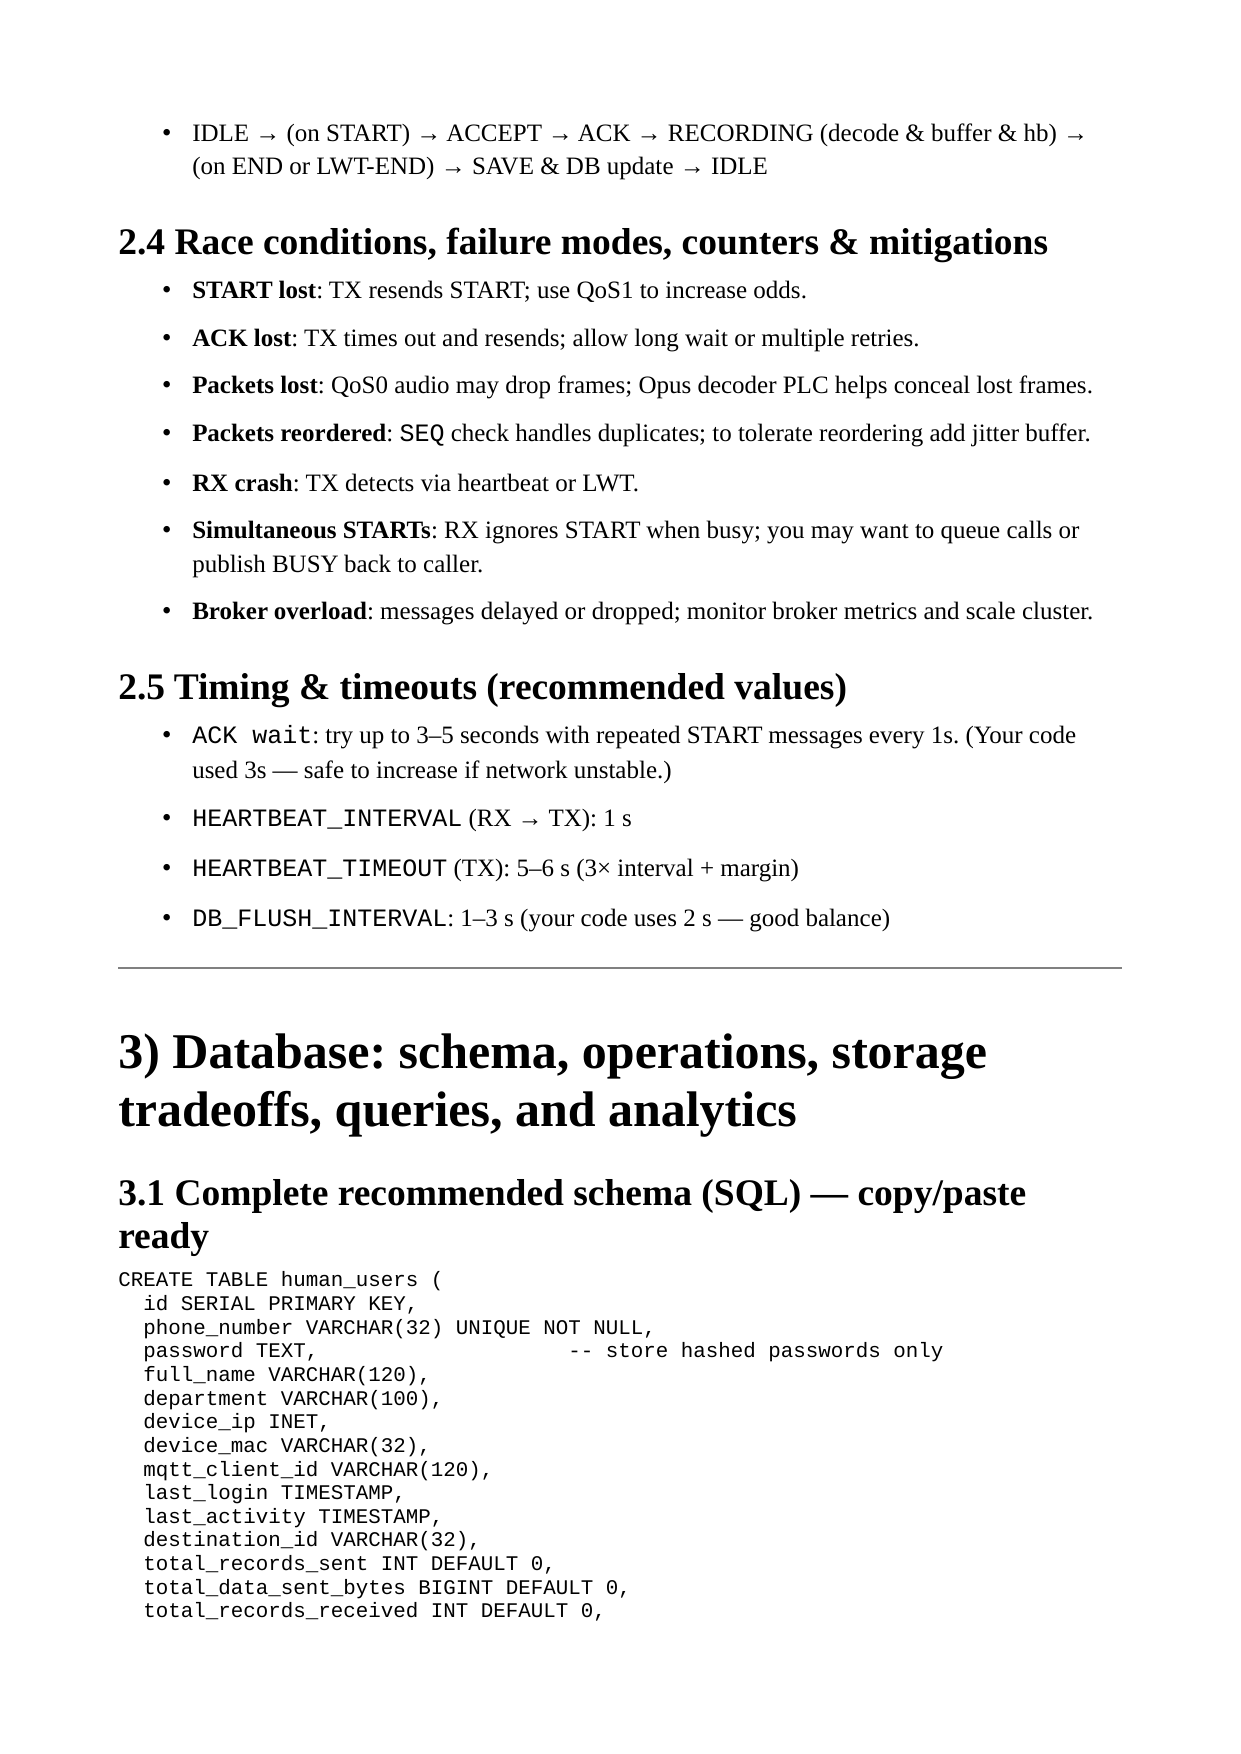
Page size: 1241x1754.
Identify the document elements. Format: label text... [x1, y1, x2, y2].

list RX crash: TX detects via heartbeat or LWT. [162, 468, 1122, 497]
subtitle 3.1 Complete recommended schema (SQL) — copy/paste ready [118, 1171, 1122, 1257]
text id SERIAL PRIMARY KEY, [118, 1293, 1122, 1317]
list Packets reordered: SEQ check handles duplicates; to tolerate reordering add jitter buffer. [162, 418, 1122, 449]
subtitle 3) Database: schema, operations, storage tradeoffs, queries, and analytics [118, 1022, 1122, 1137]
text CREATE TABLE human_users ( [118, 1269, 1122, 1293]
text last_activity TIMESTAMP, [118, 1506, 1122, 1529]
list Broker overload: messages delayed or dropped; monitor broker metrics and scale cluster. [162, 596, 1122, 625]
list Simultaneous STARTs: RX ignores START when busy; you may want to queue calls or publish BUSY back to caller. [162, 516, 1122, 577]
text device_ip INET, [118, 1411, 1122, 1435]
text password TEXT, -- store hashed passwords only [118, 1340, 1122, 1364]
text full_name VARCHAR(120), [118, 1364, 1122, 1388]
list HEARTBEAT_INTERVAL (RX → TX): 1 s [162, 803, 1122, 834]
text device_mac VARCHAR(32), [118, 1435, 1122, 1458]
text total_data_sent_bytes BIGINT DEFAULT 0, [118, 1577, 1122, 1600]
list ACK lost: TX times out and resends; allow long wait or multiple retries. [162, 323, 1122, 352]
list HEARTBEAT_TIMEOUT (TX): 5–6 s (3× interval + margin) [162, 853, 1122, 884]
text department VARCHAR(100), [118, 1388, 1122, 1411]
text mqtt_client_id VARCHAR(120), [118, 1458, 1122, 1482]
subtitle 2.4 Race conditions, failure modes, counters & mitigations [118, 219, 1122, 263]
list DB_FLUSH_INTERVAL: 1–3 s (your code uses 2 s — good balance) [162, 903, 1122, 934]
text destination_id VARCHAR(32), [118, 1529, 1122, 1553]
list Packets lost: QoS0 audio may drop frames; Opus decoder PLC helps conceal lost frames. [162, 370, 1122, 399]
subtitle 2.5 Timing & timeouts (recommended values) [118, 665, 1122, 708]
text phone_number VARCHAR(32) UNIQUE NOT NULL, [118, 1317, 1122, 1340]
list IDLE → (on START) → ACCEPT → ACK → RECORDING (decode & buffer & hb) → (on END or LWT-END) → SAVE & DB update → IDLE [162, 118, 1122, 180]
text last_login TIMESTAMP, [118, 1482, 1122, 1506]
list START lost: TX resends START; use QoS1 to increase odds. [162, 275, 1122, 304]
list ACK wait: try up to 3–5 seconds with repeated START messages every 1s. (Your code used 3s — safe to increase if network unstable.) [162, 720, 1122, 784]
text total_records_sent INT DEFAULT 0, [118, 1553, 1122, 1577]
text total_records_received INT DEFAULT 0, [118, 1600, 1122, 1624]
